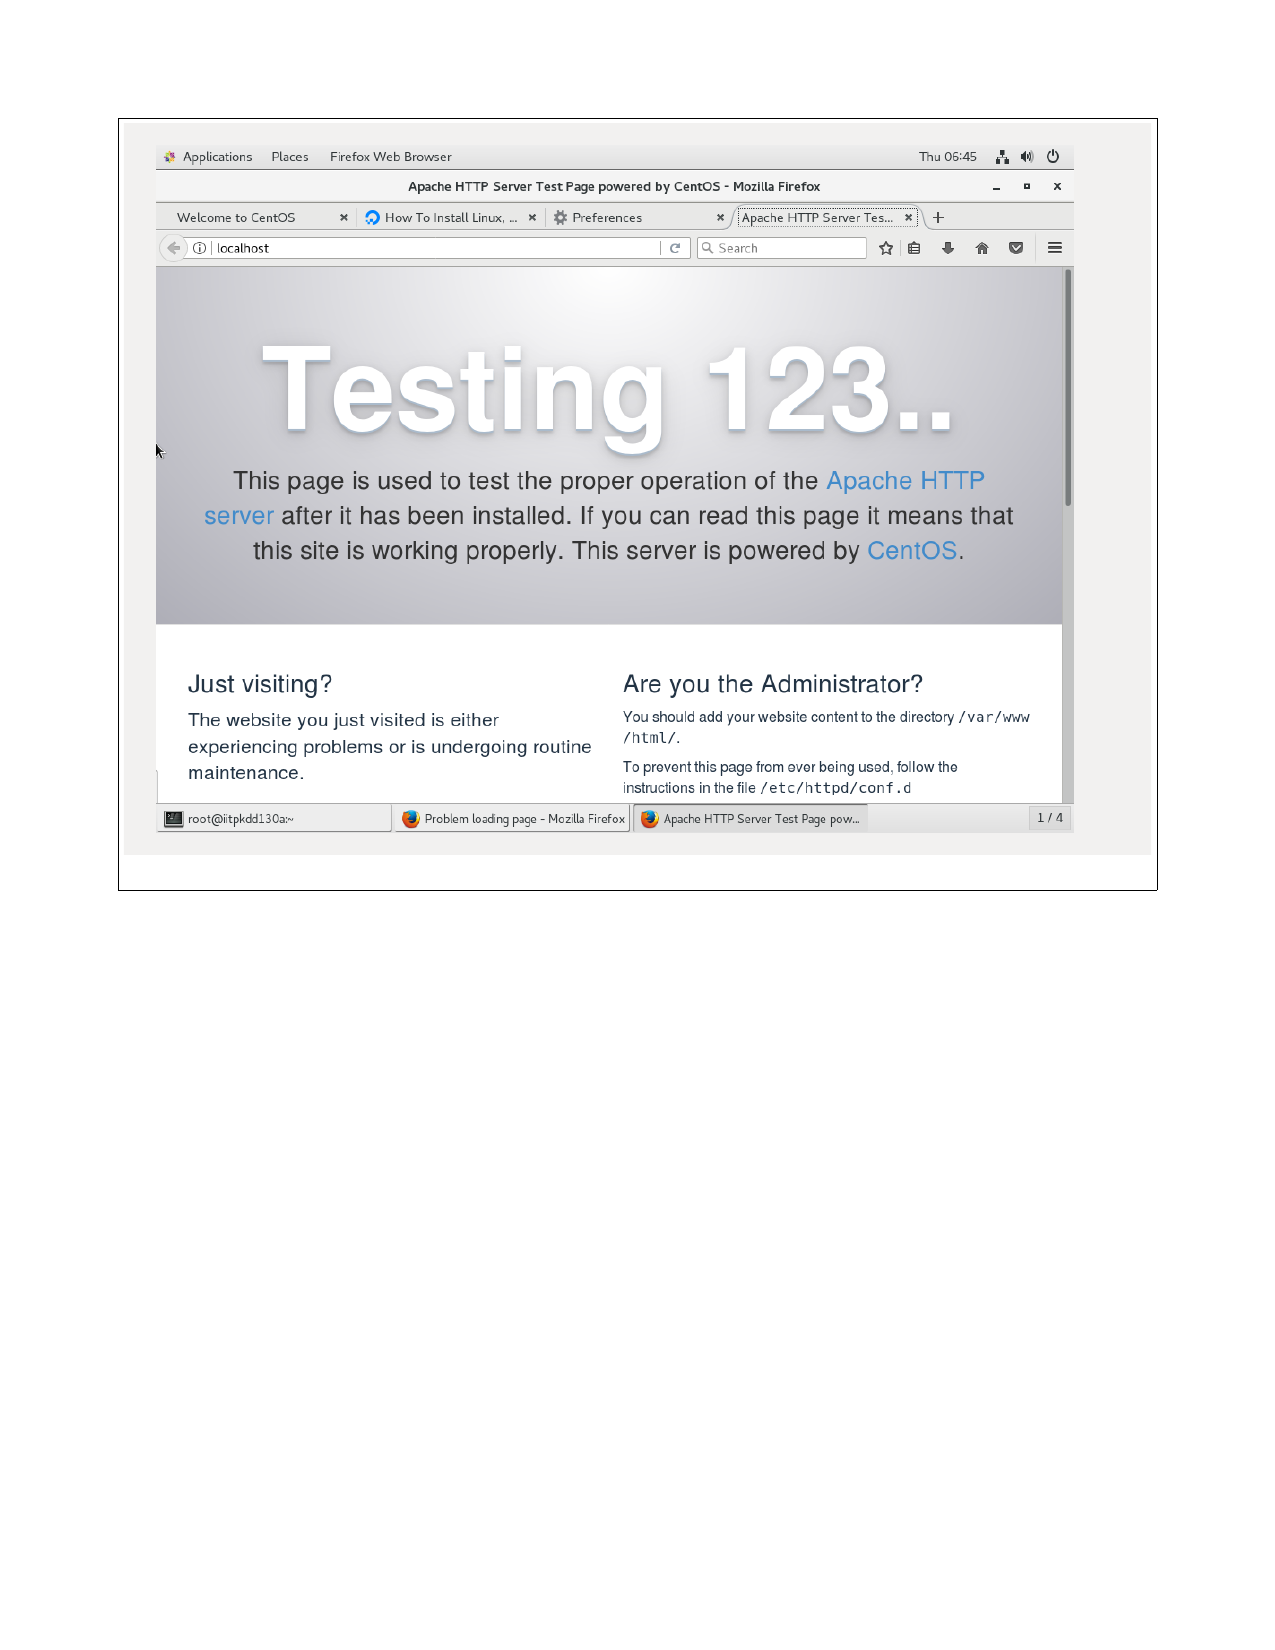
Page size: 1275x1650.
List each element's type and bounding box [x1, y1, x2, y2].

table_cell [119, 119, 1157, 889]
picture [123, 123, 1152, 855]
